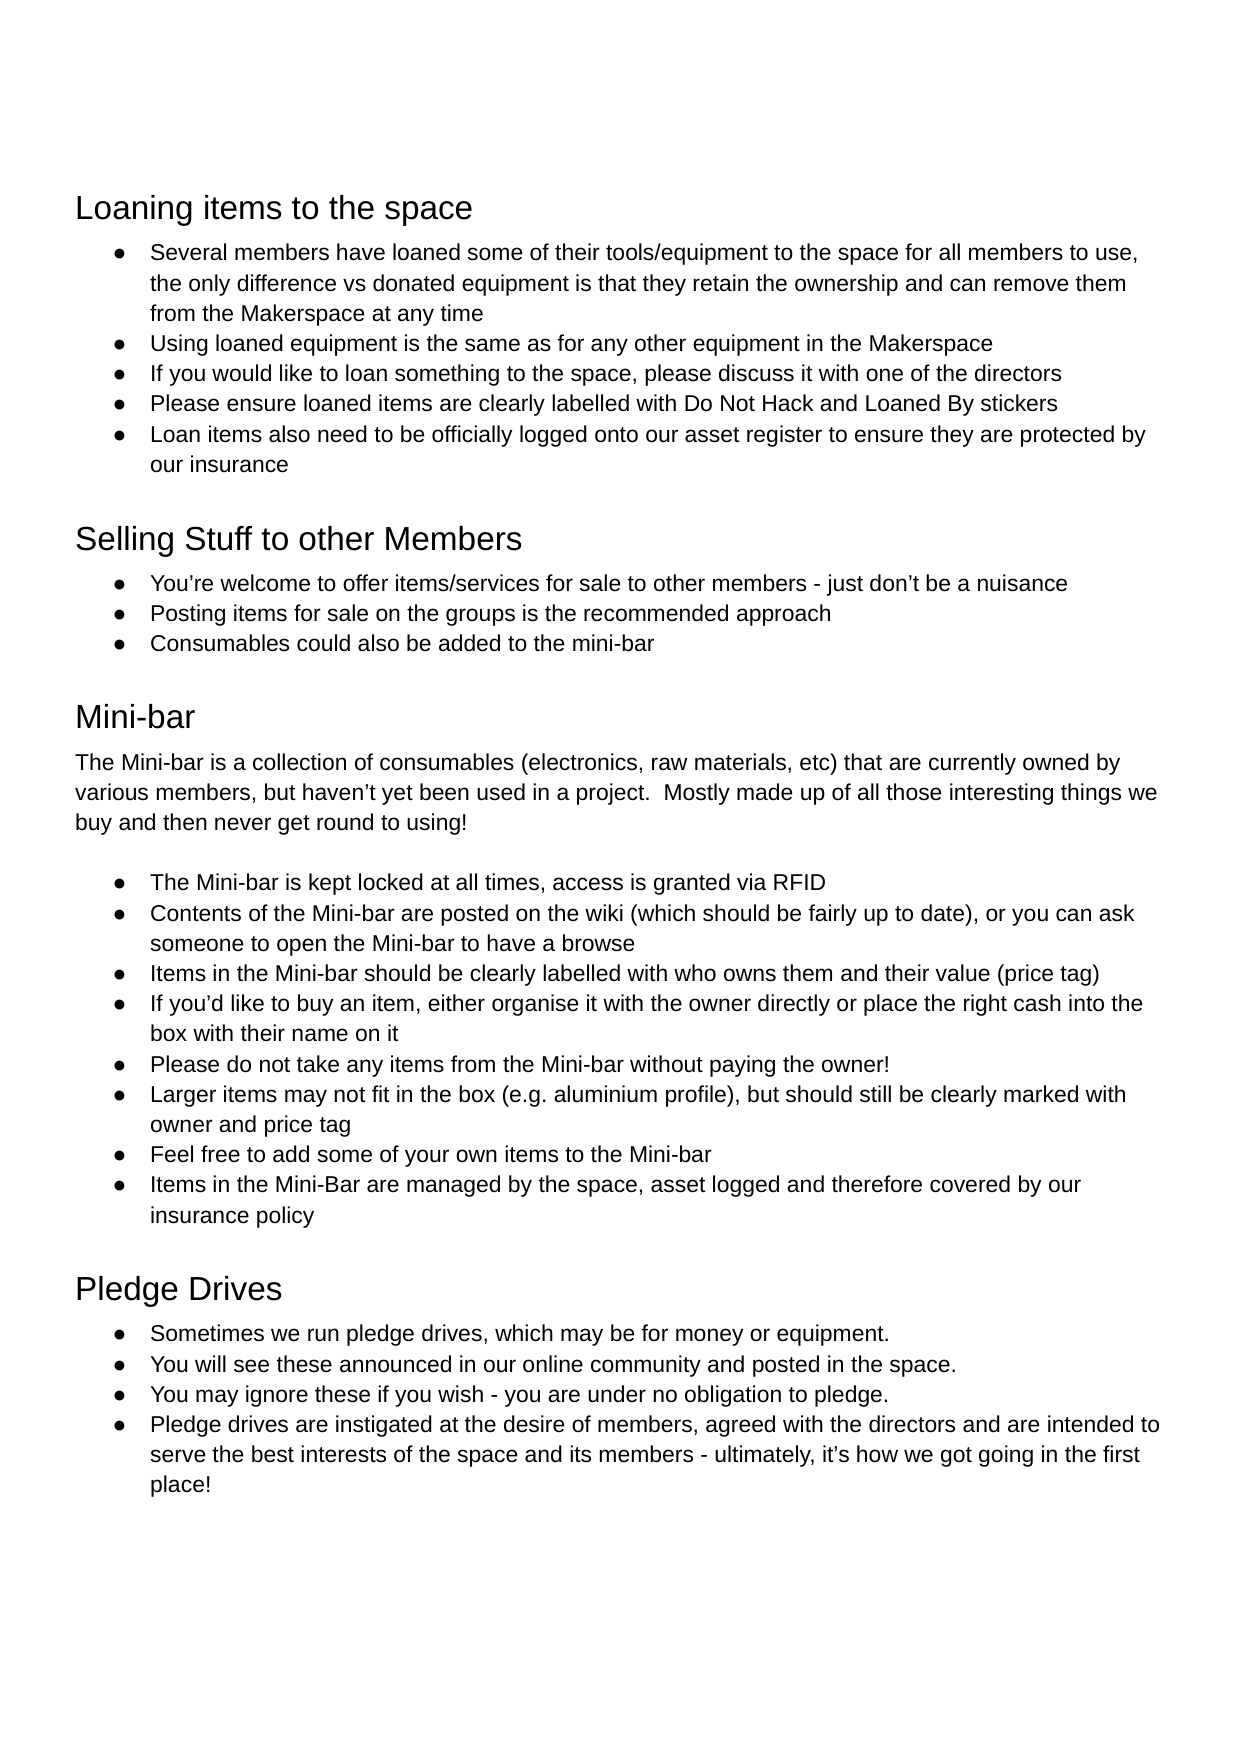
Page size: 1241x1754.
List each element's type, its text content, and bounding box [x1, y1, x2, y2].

list You will see these announced in our online community and posted in the space. [112, 1351, 1165, 1377]
list Feel free to add some of your own items to the Mini-bar [112, 1141, 1165, 1168]
list Sometimes we run pledge drives, which may be for money or equipment. [112, 1320, 1165, 1347]
subtitle Loaning items to the space [75, 188, 1165, 227]
list Contents of the Mini-bar are posted on the wiki (which should be fairly up to date), or you can ask someone to open the Mini-bar to have a browse [112, 899, 1165, 956]
list You may ignore these if you wish - you are under no obligation to pledge. [112, 1381, 1165, 1407]
list The Mini-bar is kept locked at all times, access is granted via RFID [112, 869, 1165, 896]
list Larger items may not fit in the box (e.g. aluminium profile), but should still be clearly marked with owner and price tag [112, 1081, 1165, 1137]
list Consumables could also be added to the mini-bar [112, 630, 1165, 656]
text The Mini-bar is a collection of consumables (electronics, raw materials, etc) that are currently owned by various members, but haven’t yet been used in a project. Mostly made up of all those interesting things we buy and then never get round to using! [75, 748, 1165, 835]
list Loan items also need to be officially logged onto our asset register to ensure they are protected by our insurance [112, 421, 1165, 477]
subtitle Pledge Drives [75, 1269, 1165, 1308]
subtitle Selling Stuff to other Members [75, 518, 1165, 557]
list Please do not take any items from the Mini-bar without paying the owner! [112, 1051, 1165, 1077]
subtitle Mini-bar [75, 698, 1165, 736]
list You’re welcome to offer items/services for sale to other members - just don’t be a nuisance [112, 569, 1165, 596]
list Pledge drives are instigated at the desire of members, agreed with the directors and are intended to serve the best interests of the space and its members - ultimately, it’s how we got going in the first place! [112, 1411, 1165, 1498]
list Please ensure loaned items are clearly labelled with Do Not Hack and Loaned By stickers [112, 390, 1165, 417]
list Using loaned equipment is the same as for any other equipment in the Makerspace [112, 330, 1165, 356]
list Items in the Mini-Bar are managed by the space, asset logged and therefore covered by our insurance policy [112, 1171, 1165, 1228]
list If you’d like to buy an item, either organise it with the owner directly or place the right cash into the box with their name on it [112, 990, 1165, 1047]
list If you would like to loan something to the space, please discuss it with one of the directors [112, 360, 1165, 387]
list Several members have loaned some of their tools/equipment to the space for all members to use, the only difference vs donated equipment is that they retain the ownership and can remove them from the Makerspace at any time [112, 239, 1165, 326]
list Items in the Mini-bar should be clearly labelled with who owns them and their value (price tag) [112, 960, 1165, 986]
list Posting items for sale on the groups is the recommended approach [112, 600, 1165, 626]
